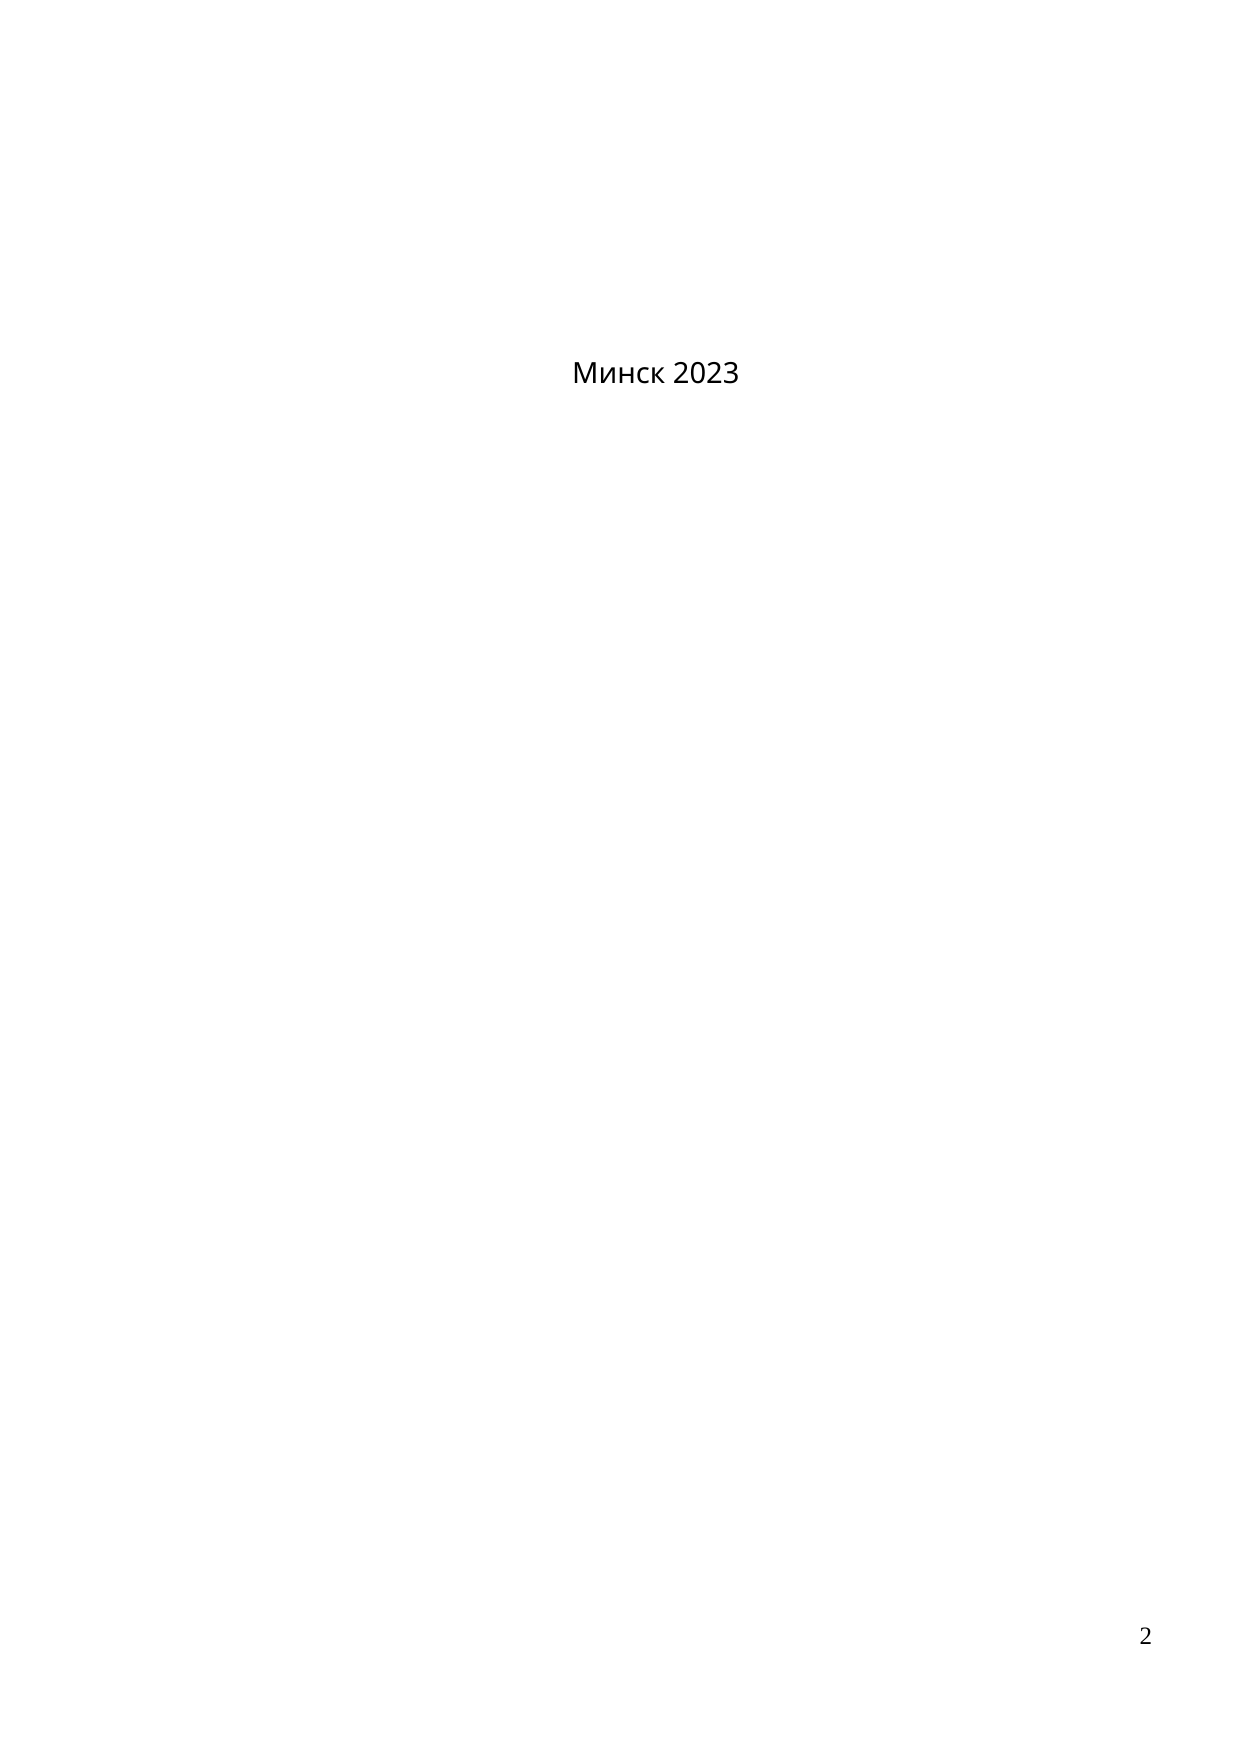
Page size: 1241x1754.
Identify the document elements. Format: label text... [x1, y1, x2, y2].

text Минск 2023 [168, 353, 1143, 392]
